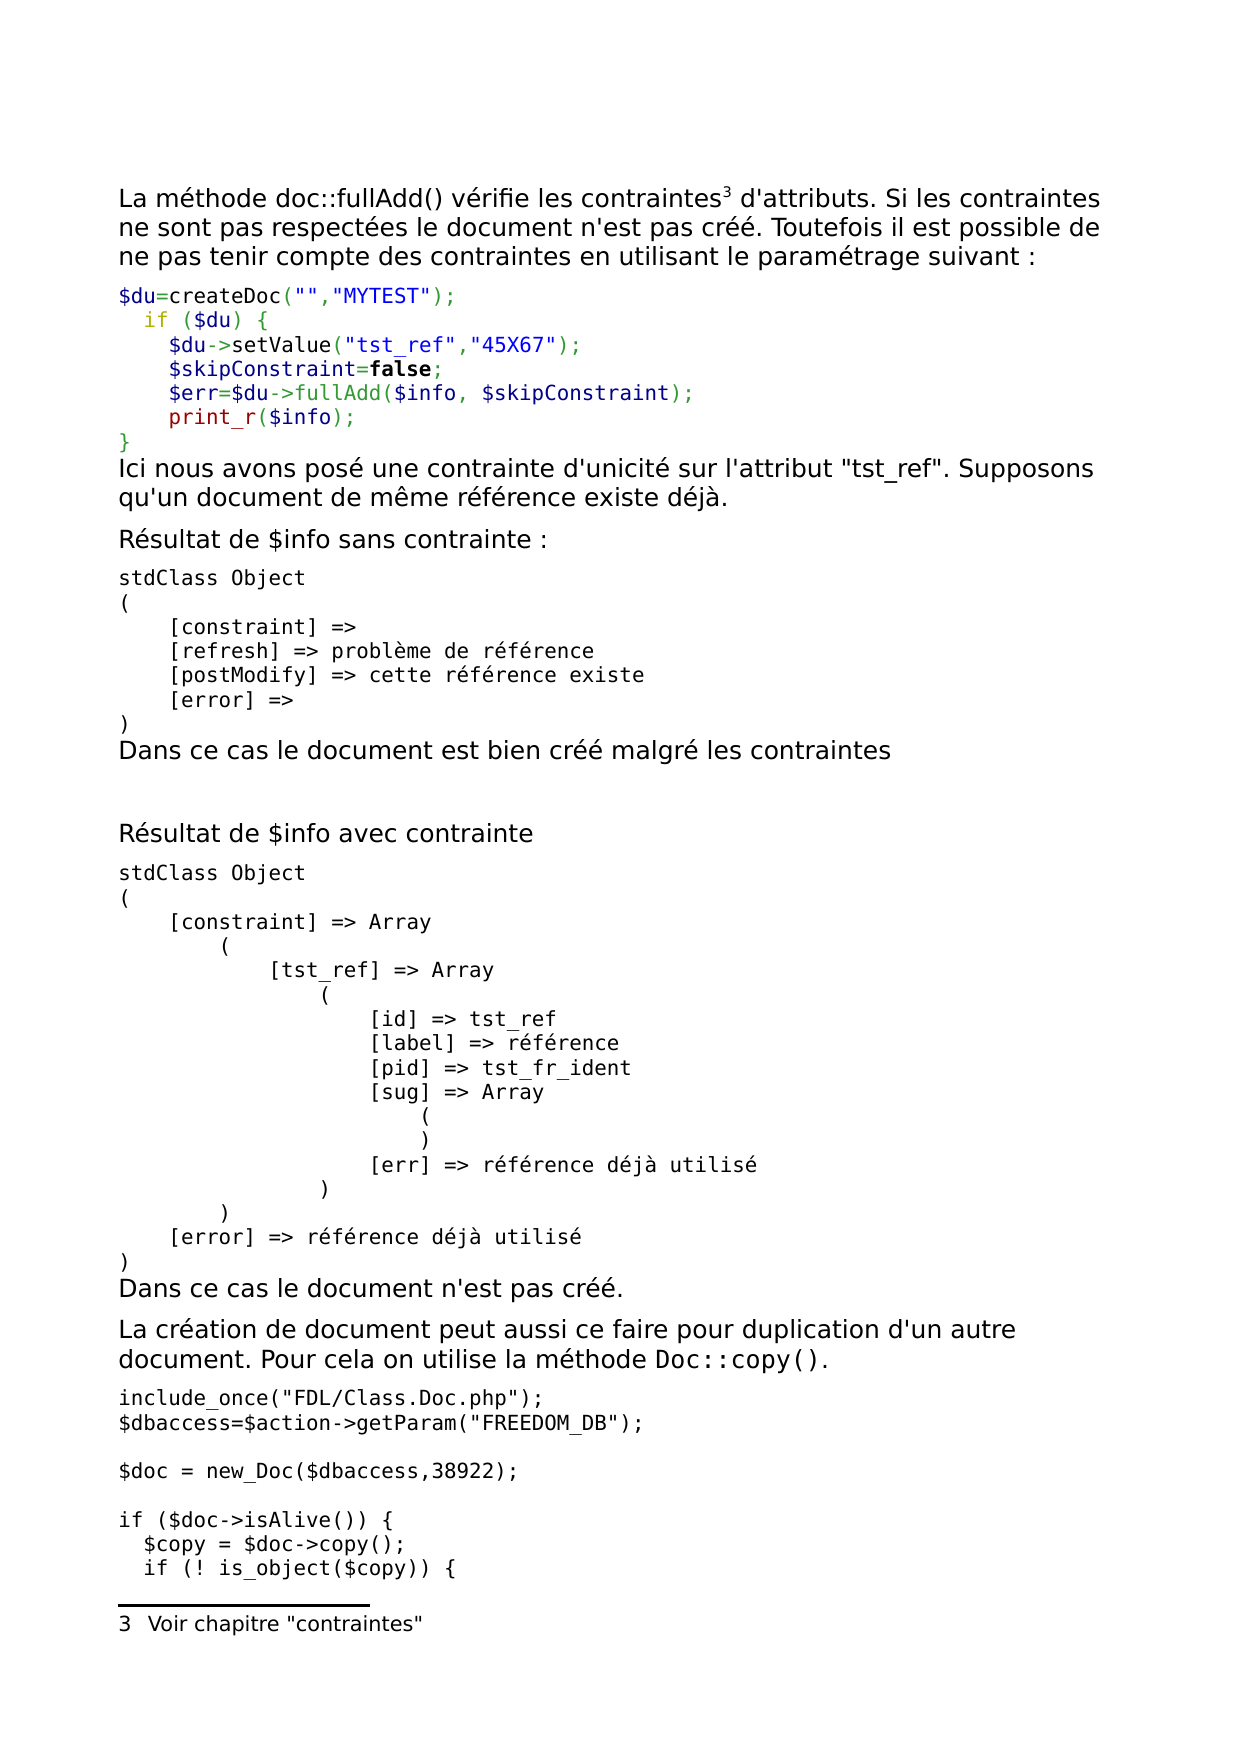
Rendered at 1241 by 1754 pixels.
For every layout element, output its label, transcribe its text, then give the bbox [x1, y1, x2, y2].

text Dans ce cas le document est bien créé malgré les contraintes [118, 736, 1122, 766]
text [118, 118, 1122, 142]
text [err] => référence déjà utilisé [118, 1153, 1122, 1177]
text ( [118, 591, 1122, 615]
text La création de document peut aussi ce faire pour duplication d'un autre document. Pour cela on utilise la méthode Doc::copy(). [118, 1316, 1122, 1374]
text ) [118, 1177, 1122, 1201]
text ( [118, 934, 1122, 958]
text [sug] => Array [118, 1080, 1122, 1104]
text ( [118, 1104, 1122, 1128]
text ) [118, 1250, 1122, 1274]
text $du->setValue("tst_ref","45X67"); [118, 333, 1122, 357]
text La méthode doc::fullAdd() vérifie les contraintes d'attributs. Si les contraintes ne sont pas respectées le document n'est pas créé. Toutefois il est possible de ne pas tenir compte des contraintes en utilisant le paramétrage suivant : [118, 184, 1122, 272]
text Dans ce cas le document n'est pas créé. [118, 1274, 1122, 1303]
text Ici nous avons posé une contrainte d'unicité sur l'attribut "tst_ref". Supposons qu'un document de même référence existe déjà. [118, 454, 1122, 512]
text [pid] => tst_fr_ident [118, 1056, 1122, 1080]
text ) [118, 712, 1122, 736]
text [error] => référence déjà utilisé [118, 1225, 1122, 1250]
text } [118, 430, 1122, 454]
text ( [118, 886, 1122, 910]
text Voir chapitre "contraintes" [118, 1612, 1122, 1636]
text Résultat de $info sans contrainte : [118, 525, 1122, 554]
text if ($du) { [118, 308, 1122, 333]
text [tst_ref] => Array [118, 958, 1122, 983]
text ) [118, 1201, 1122, 1225]
text [constraint] => [118, 615, 1122, 639]
text $skipConstraint=false; [118, 357, 1122, 381]
text ) [118, 1128, 1122, 1153]
text [postModify] => cette référence existe [118, 663, 1122, 688]
text [error] => [118, 688, 1122, 712]
text [refresh] => problème de référence [118, 639, 1122, 663]
text [id] => tst_ref [118, 1007, 1122, 1031]
text include_once("FDL/Class.Doc.php"); $dbaccess=$action->getParam("FREEDOM_DB"); $doc = new_Doc($dbaccess,38922); if ($doc->isAlive()) { $copy = $doc->copy(); if (! is_object($copy)) { [118, 1386, 1122, 1581]
text print_r($info); [118, 405, 1122, 430]
text $err=$du->fullAdd($info, $skipConstraint); [118, 381, 1122, 405]
text Résultat de $info avec contrainte [118, 820, 1122, 849]
text [constraint] => Array [118, 910, 1122, 934]
text stdClass Object [118, 861, 1122, 886]
text [label] => référence [118, 1031, 1122, 1056]
text $du=createDoc("","MYTEST"); [118, 284, 1122, 308]
text ( [118, 983, 1122, 1007]
text stdClass Object [118, 566, 1122, 591]
